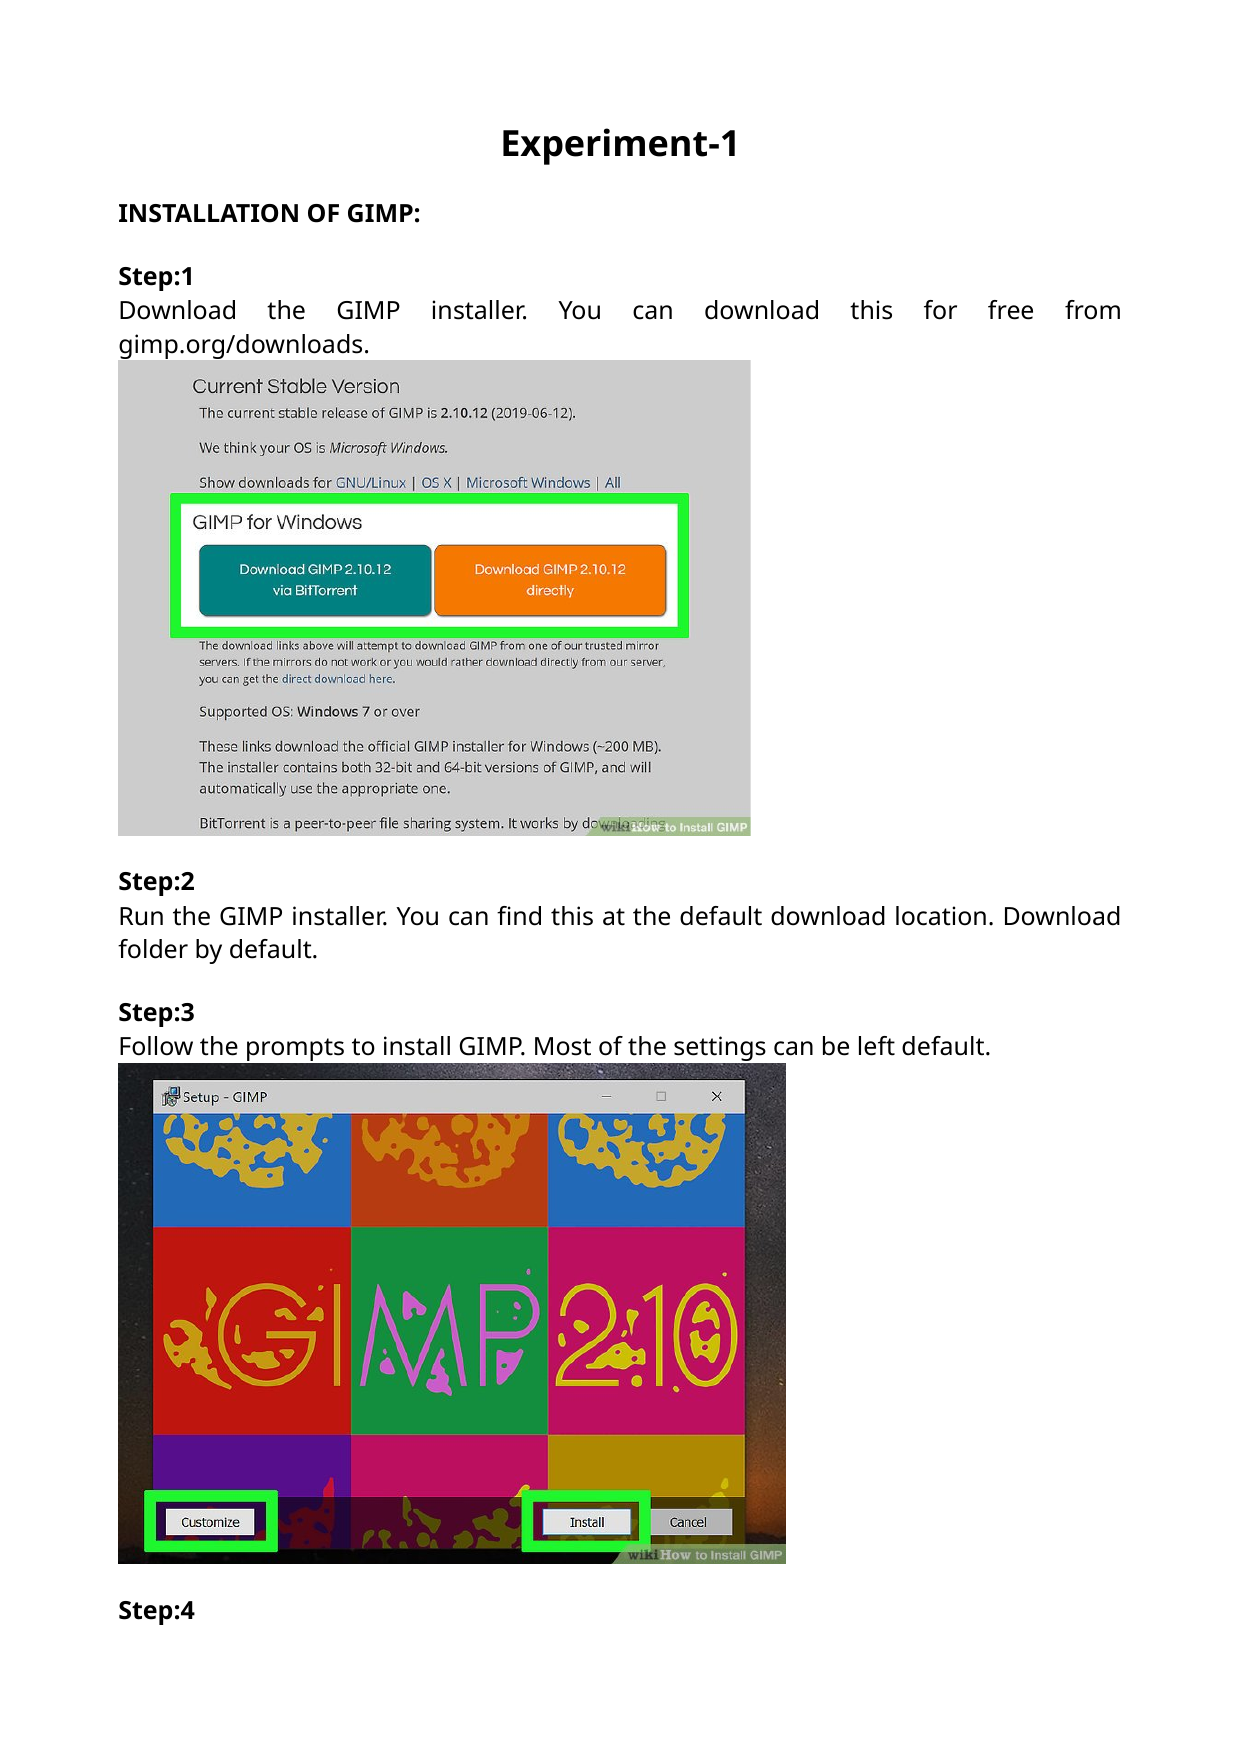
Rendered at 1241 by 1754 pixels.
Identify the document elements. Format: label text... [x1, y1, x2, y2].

text Step:4 [118, 1593, 1122, 1627]
text INSTALLATION OF GIMP: [118, 196, 1122, 230]
text Step:3 [118, 995, 1122, 1029]
picture [118, 360, 751, 836]
text Run the GIMP installer.​ You can find this at the default download location. Download folder by default. [118, 898, 1122, 966]
text Download the GIMP installer.​ You can download this for free from gimp.org/downloads. [118, 293, 1122, 361]
text Step:2 [118, 864, 1122, 898]
text Follow the prompts to install GIMP.​ Most of the settings can be left default. [118, 1029, 1122, 1063]
text Step:1 [118, 259, 1122, 293]
picture [118, 1063, 786, 1564]
text Experiment-1 [118, 118, 1122, 167]
